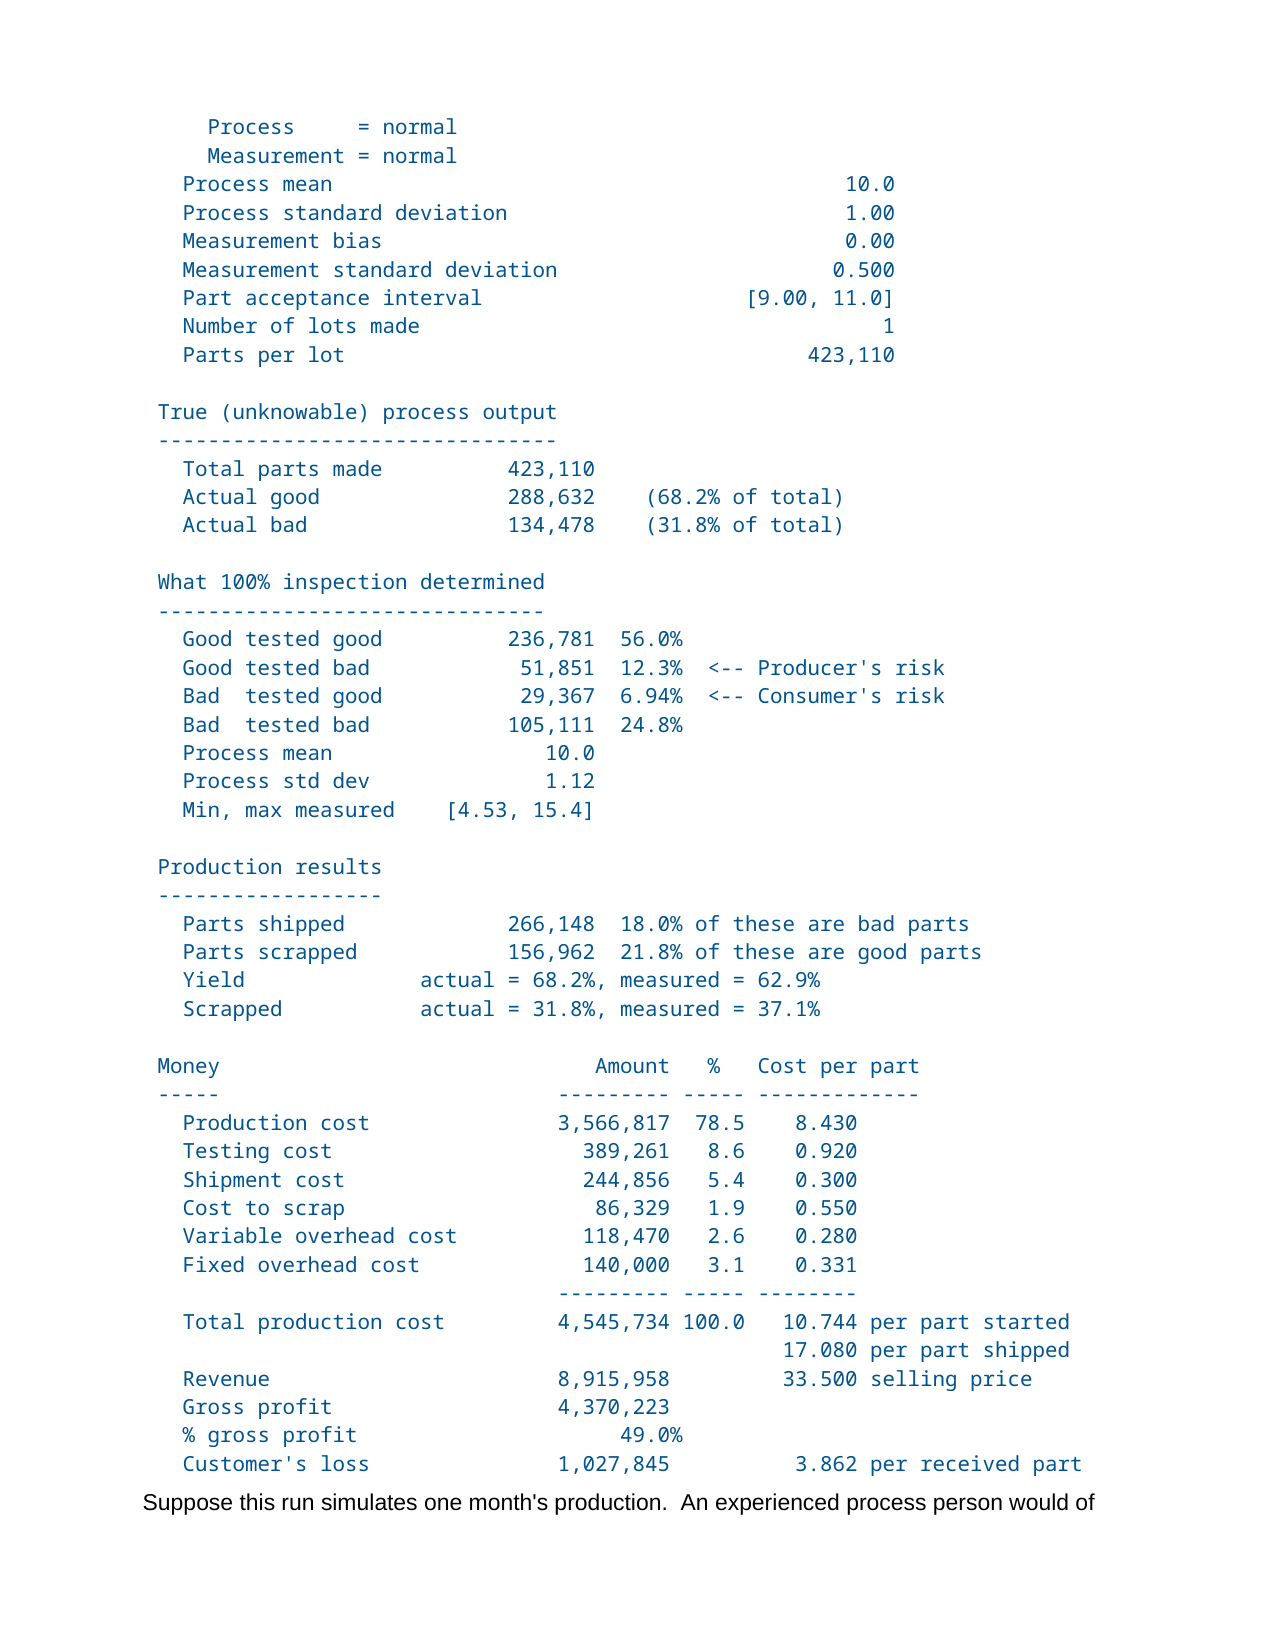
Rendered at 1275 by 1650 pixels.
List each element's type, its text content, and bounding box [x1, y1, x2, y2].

text Bad tested bad 105,111 24.8% [157, 710, 1162, 738]
text Scrapped actual = 31.8%, measured = 37.1% [157, 994, 1162, 1022]
text Variable overhead cost 118,470 2.6 0.280 [157, 1222, 1162, 1250]
text Gross profit 4,370,223 [157, 1392, 1162, 1421]
text Min, max measured [4.53, 15.4] [157, 795, 1162, 823]
text Actual bad 134,478 (31.8% of total) [157, 511, 1162, 539]
text What 100% inspection determined [157, 567, 1162, 596]
text Process mean 10.0 [157, 738, 1162, 767]
text ------------------ [157, 880, 1162, 909]
text Money Amount % Cost per part [157, 1051, 1162, 1079]
text Parts per lot 423,110 [157, 340, 1162, 368]
text Good tested bad 51,851 12.3% <-- Producer's risk [157, 653, 1162, 681]
text ------------------------------- [157, 596, 1162, 624]
text Revenue 8,915,958 33.500 selling price [157, 1364, 1162, 1392]
text Testing cost 389,261 8.6 0.920 [157, 1136, 1162, 1165]
text -------------------------------- [157, 425, 1162, 454]
text Process = normal [157, 112, 1162, 141]
text 17.080 per part shipped [157, 1335, 1162, 1364]
text Fixed overhead cost 140,000 3.1 0.331 [157, 1250, 1162, 1278]
text Total parts made 423,110 [157, 454, 1162, 482]
text Parts shipped 266,148 18.0% of these are bad parts [157, 909, 1162, 937]
text Cost to scrap 86,329 1.9 0.550 [157, 1193, 1162, 1222]
text Process standard deviation 1.00 [157, 198, 1162, 226]
text ----- --------- ----- ------------- [157, 1079, 1162, 1108]
text Total production cost 4,545,734 100.0 10.744 per part started [157, 1307, 1162, 1335]
text True (unknowable) process output [157, 397, 1162, 425]
text Production results [157, 852, 1162, 880]
text Customer's loss 1,027,845 3.862 per received part [157, 1449, 1162, 1477]
text Suppose this run simulates one month's production. An experienced process person would of [142, 1489, 1162, 1515]
text Measurement standard deviation 0.500 [157, 255, 1162, 283]
text --------- ----- -------- [157, 1278, 1162, 1307]
text Measurement = normal [157, 141, 1162, 169]
text Good tested good 236,781 56.0% [157, 624, 1162, 653]
text Part acceptance interval [9.00, 11.0] [157, 283, 1162, 312]
text Process std dev 1.12 [157, 767, 1162, 795]
text Production cost 3,566,817 78.5 8.430 [157, 1108, 1162, 1136]
text Bad tested good 29,367 6.94% <-- Consumer's risk [157, 681, 1162, 710]
text Yield actual = 68.2%, measured = 62.9% [157, 966, 1162, 994]
text Process mean 10.0 [157, 169, 1162, 198]
text % gross profit 49.0% [157, 1421, 1162, 1449]
text Actual good 288,632 (68.2% of total) [157, 482, 1162, 511]
text Measurement bias 0.00 [157, 226, 1162, 255]
text Parts scrapped 156,962 21.8% of these are good parts [157, 937, 1162, 966]
text Number of lots made 1 [157, 312, 1162, 340]
text Shipment cost 244,856 5.4 0.300 [157, 1165, 1162, 1193]
